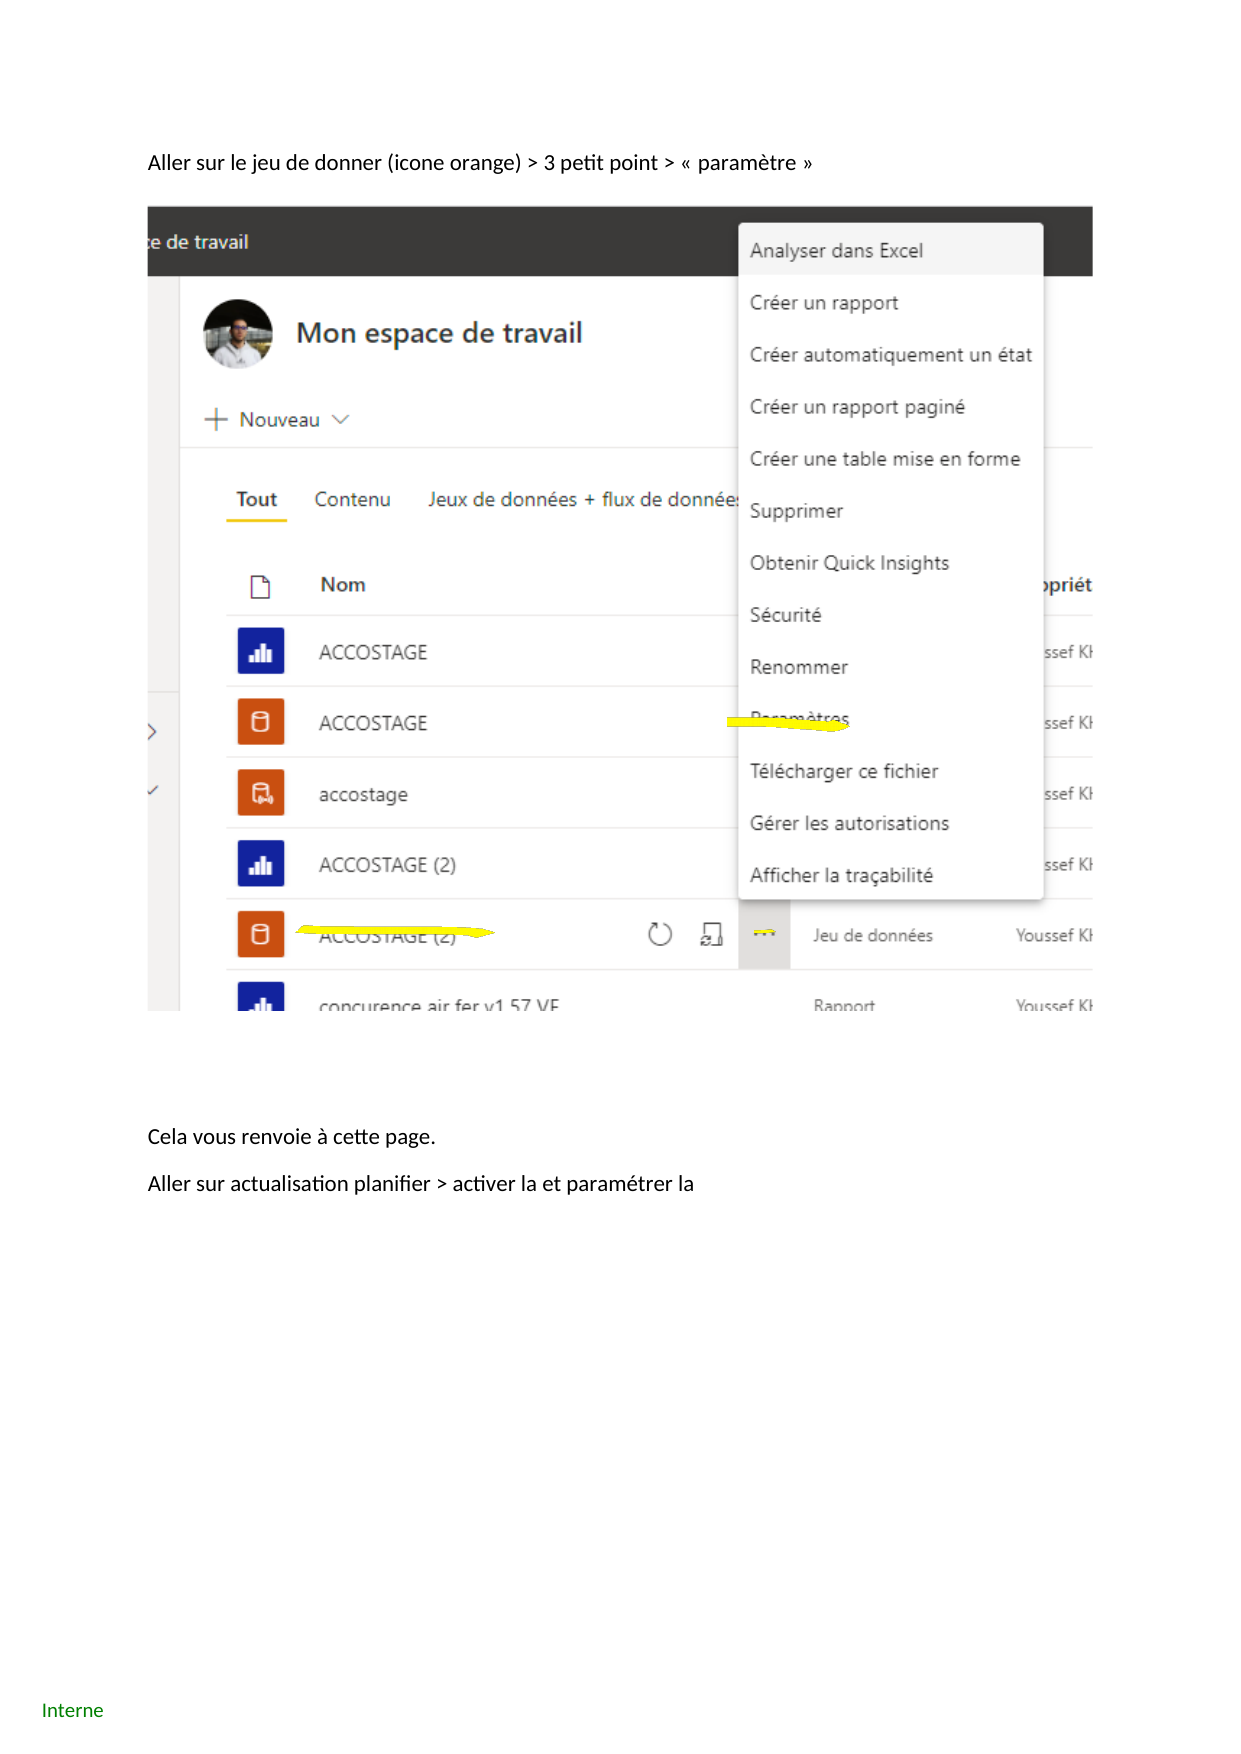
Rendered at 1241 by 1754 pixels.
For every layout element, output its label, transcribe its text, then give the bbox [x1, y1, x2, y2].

text Aller sur le jeu de donner (icone orange) > 3 petit point > « paramètre » [148, 148, 1093, 176]
text Aller sur actualisation planifier > activer la et paramétrer la [148, 1169, 1093, 1197]
text Cela vous renvoie à cette page. [148, 1122, 1093, 1150]
